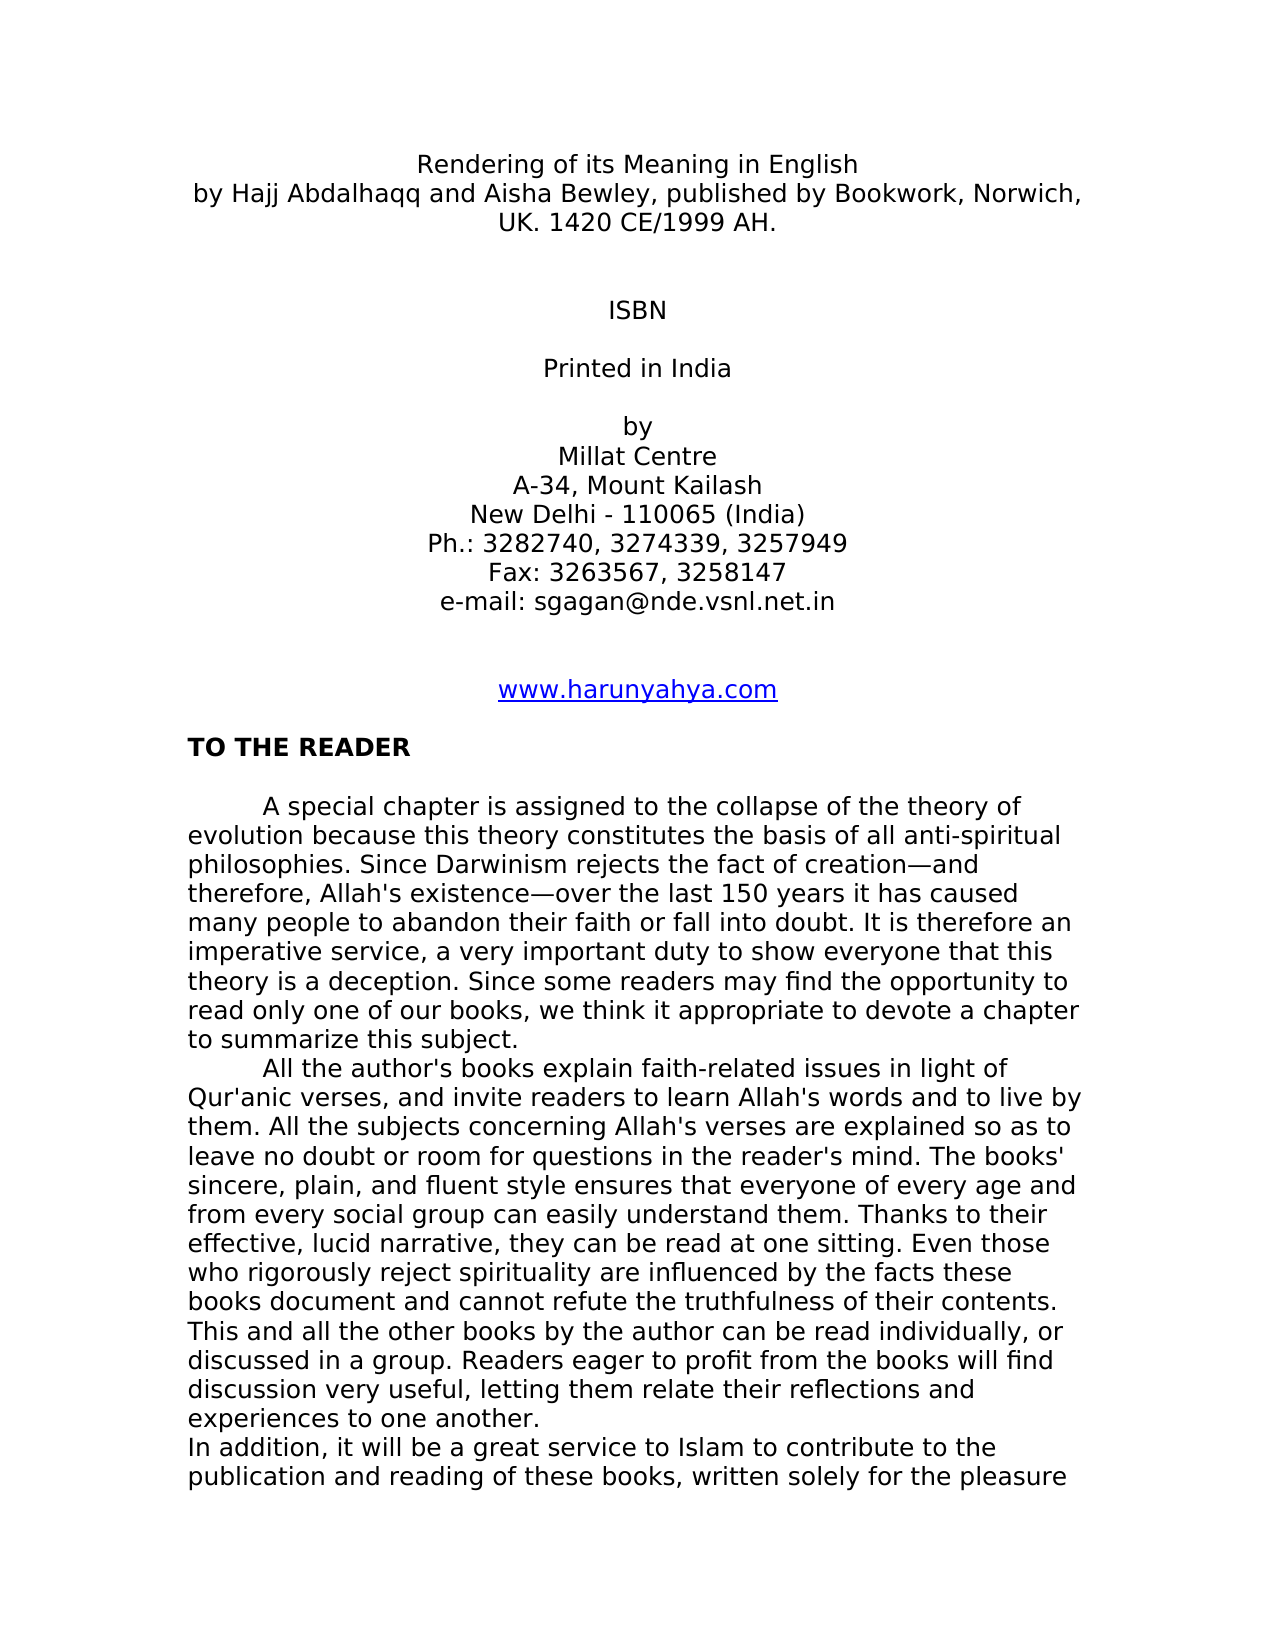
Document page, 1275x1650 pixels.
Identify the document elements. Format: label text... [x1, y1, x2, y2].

text ISBN [187, 296, 1087, 325]
text Printed in India [187, 354, 1087, 383]
text A special chapter is assigned to the collapse of the theory of evolution because this theory constitutes the basis of all anti-spiritual philosophies. Since Darwinism rejects the fact of creation—and therefore, Allah's existence—over the last 150 years it has caused many people to abandon their faith or fall into doubt. It is therefore an imperative service, a very important duty to show everyone that this theory is a deception. Since some readers may find the opportunity to read only one of our books, we think it appropriate to devote a chapter to summarize this subject. [187, 792, 1087, 1054]
text Fax: 3263567, 3258147 [187, 558, 1087, 587]
text A-34, Mount Kailash [187, 471, 1087, 500]
text www.harunyahya.com [187, 675, 1087, 704]
text New Delhi - 110065 (India) [187, 500, 1087, 529]
text This and all the other books by the author can be read individually, or discussed in a group. Readers eager to profit from the books will find discussion very useful, letting them relate their reflections and experiences to one another. [187, 1317, 1087, 1433]
text All the author's books explain faith-related issues in light of Qur'anic verses, and invite readers to learn Allah's words and to live by them. All the subjects concerning Allah's verses are explained so as to leave no doubt or room for questions in the reader's mind. The books' sincere, plain, and fluent style ensures that everyone of every age and from every social group can easily understand them. Thanks to their effective, lucid narrative, they can be read at one sitting. Even those who rigorously reject spirituality are influenced by the facts these books document and cannot refute the truthfulness of their contents. [187, 1054, 1087, 1317]
text TO THE READER [187, 733, 1087, 762]
text Ph.: 3282740, 3274339, 3257949 [187, 529, 1087, 558]
text by Hajj Abdalhaqq and Aisha Bewley, published by Bookwork, Norwich, UK. 1420 CE/1999 AH. [187, 179, 1087, 237]
text by [187, 412, 1087, 442]
text In addition, it will be a great service to Islam to contribute to the publication and reading of these books, written solely for the pleasure [187, 1433, 1087, 1492]
text Millat Centre [187, 442, 1087, 471]
text Rendering of its Meaning in English [187, 150, 1087, 179]
text e-mail: sgagan@nde.vsnl.net.in [187, 587, 1087, 617]
